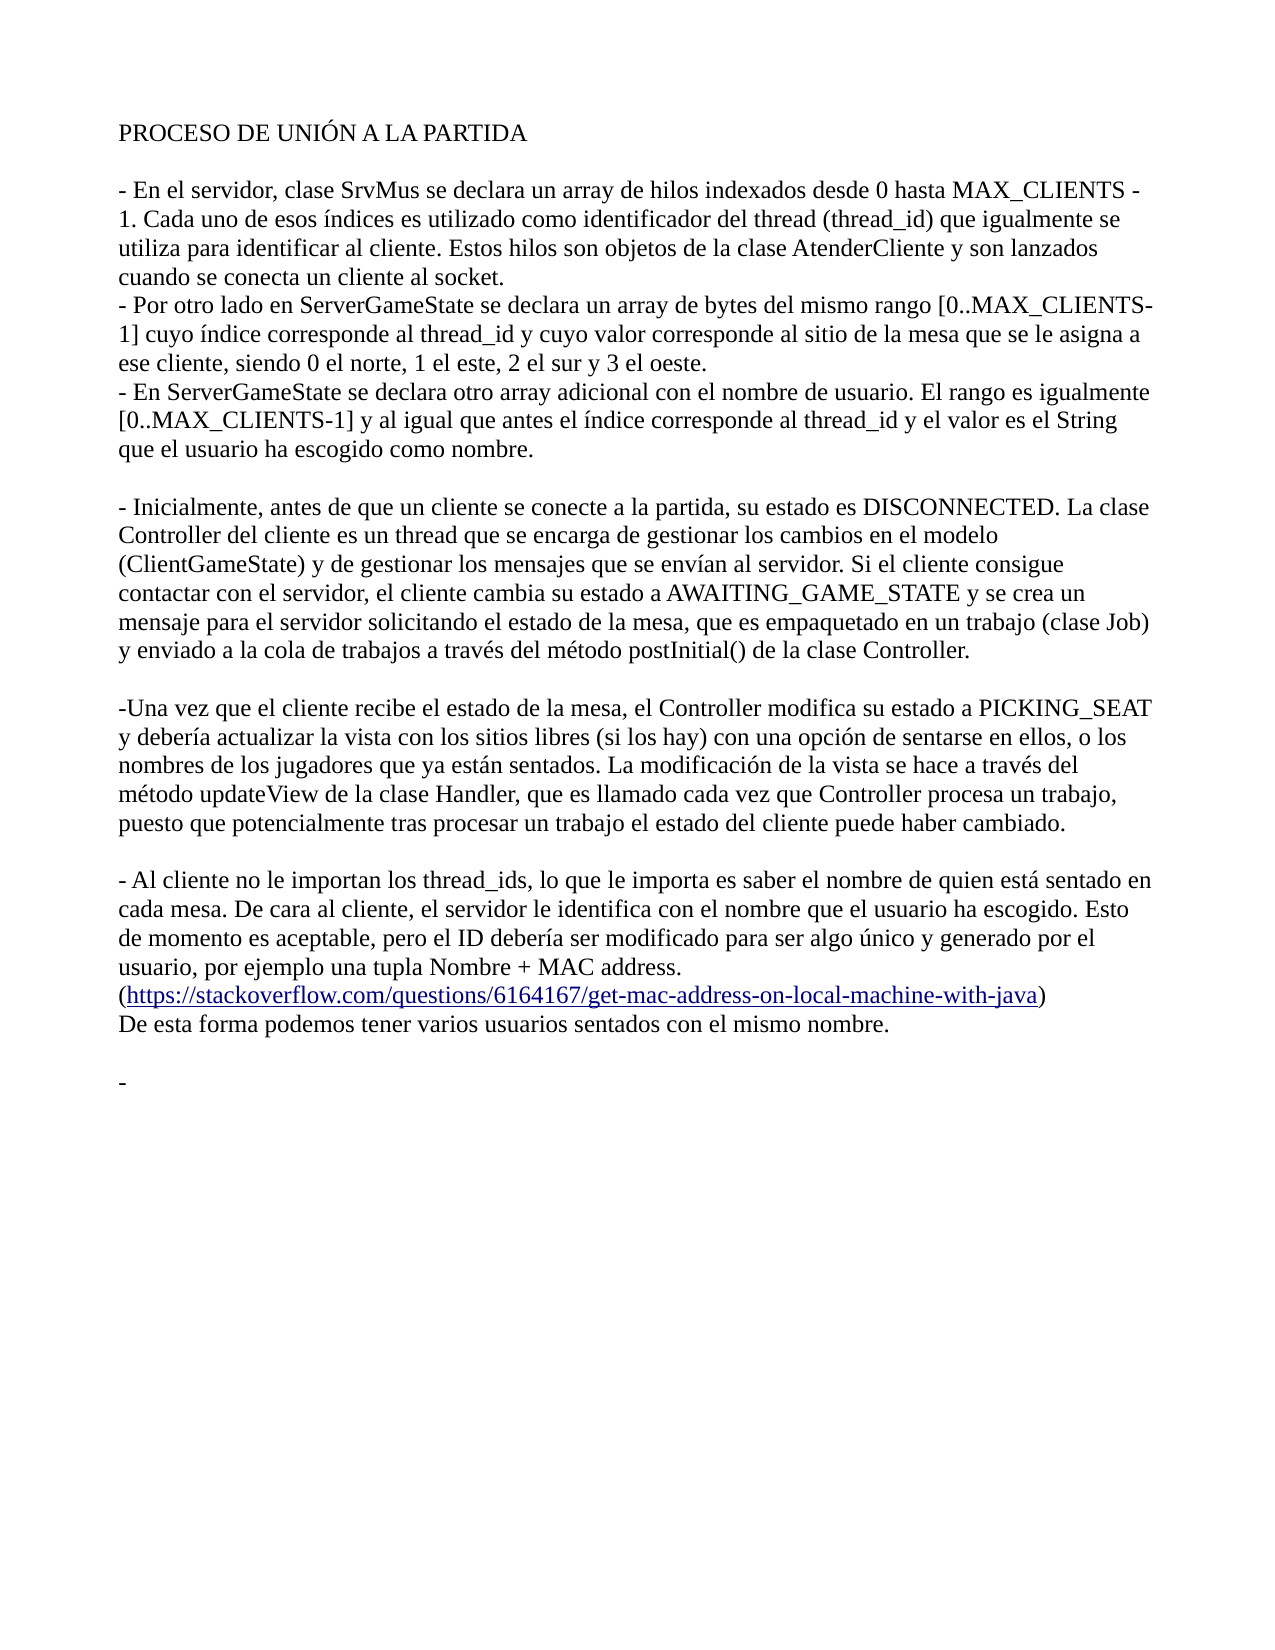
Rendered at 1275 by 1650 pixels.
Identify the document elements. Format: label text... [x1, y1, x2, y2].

text -Una vez que el cliente recibe el estado de la mesa, el Controller modifica su estado a PICKING_SEAT y debería actualizar la vista con los sitios libres (si los hay) con una opción de sentarse en ellos, o los nombres de los jugadores que ya están sentados. La modificación de la vista se hace a través del método updateView de la clase Handler, que es llamado cada vez que Controller procesa un trabajo, puesto que potencialmente tras procesar un trabajo el estado del cliente puede haber cambiado. [118, 693, 1157, 837]
text De esta forma podemos tener varios usuarios sentados con el mismo nombre. [118, 1009, 1157, 1038]
text - En el servidor, clase SrvMus se declara un array de hilos indexados desde 0 hasta MAX_CLIENTS -1. Cada uno de esos índices es utilizado como identificador del thread (thread_id) que igualmente se utiliza para identificar al cliente. Estos hilos son objetos de la clase AtenderCliente y son lanzados cuando se conecta un cliente al socket. [118, 176, 1157, 291]
text - [118, 1067, 1157, 1096]
text - Al cliente no le importan los thread_ids, lo que le importa es saber el nombre de quien está sentado en cada mesa. De cara al cliente, el servidor le identifica con el nombre que el usuario ha escogido. Esto de momento es aceptable, pero el ID debería ser modificado para ser algo único y generado por el usuario, por ejemplo una tupla Nombre + MAC address. (https://stackoverflow.com/questions/6164167/get-mac-address-on-local-machine-with-java) [118, 866, 1157, 1009]
text - Por otro lado en ServerGameState se declara un array de bytes del mismo rango [0..MAX_CLIENTS-1] cuyo índice corresponde al thread_id y cuyo valor corresponde al sitio de la mesa que se le asigna a ese cliente, siendo 0 el norte, 1 el este, 2 el sur y 3 el oeste. [118, 291, 1157, 377]
text PROCESO DE UNIÓN A LA PARTIDA [118, 118, 1157, 147]
text - En ServerGameState se declara otro array adicional con el nombre de usuario. El rango es igualmente [0..MAX_CLIENTS-1] y al igual que antes el índice corresponde al thread_id y el valor es el String que el usuario ha escogido como nombre. [118, 377, 1157, 463]
text - Inicialmente, antes de que un cliente se conecte a la partida, su estado es DISCONNECTED. La clase Controller del cliente es un thread que se encarga de gestionar los cambios en el modelo (ClientGameState) y de gestionar los mensajes que se envían al servidor. Si el cliente consigue contactar con el servidor, el cliente cambia su estado a AWAITING_GAME_STATE y se crea un mensaje para el servidor solicitando el estado de la mesa, que es empaquetado en un trabajo (clase Job) y enviado a la cola de trabajos a través del método postInitial() de la clase Controller. [118, 492, 1157, 664]
